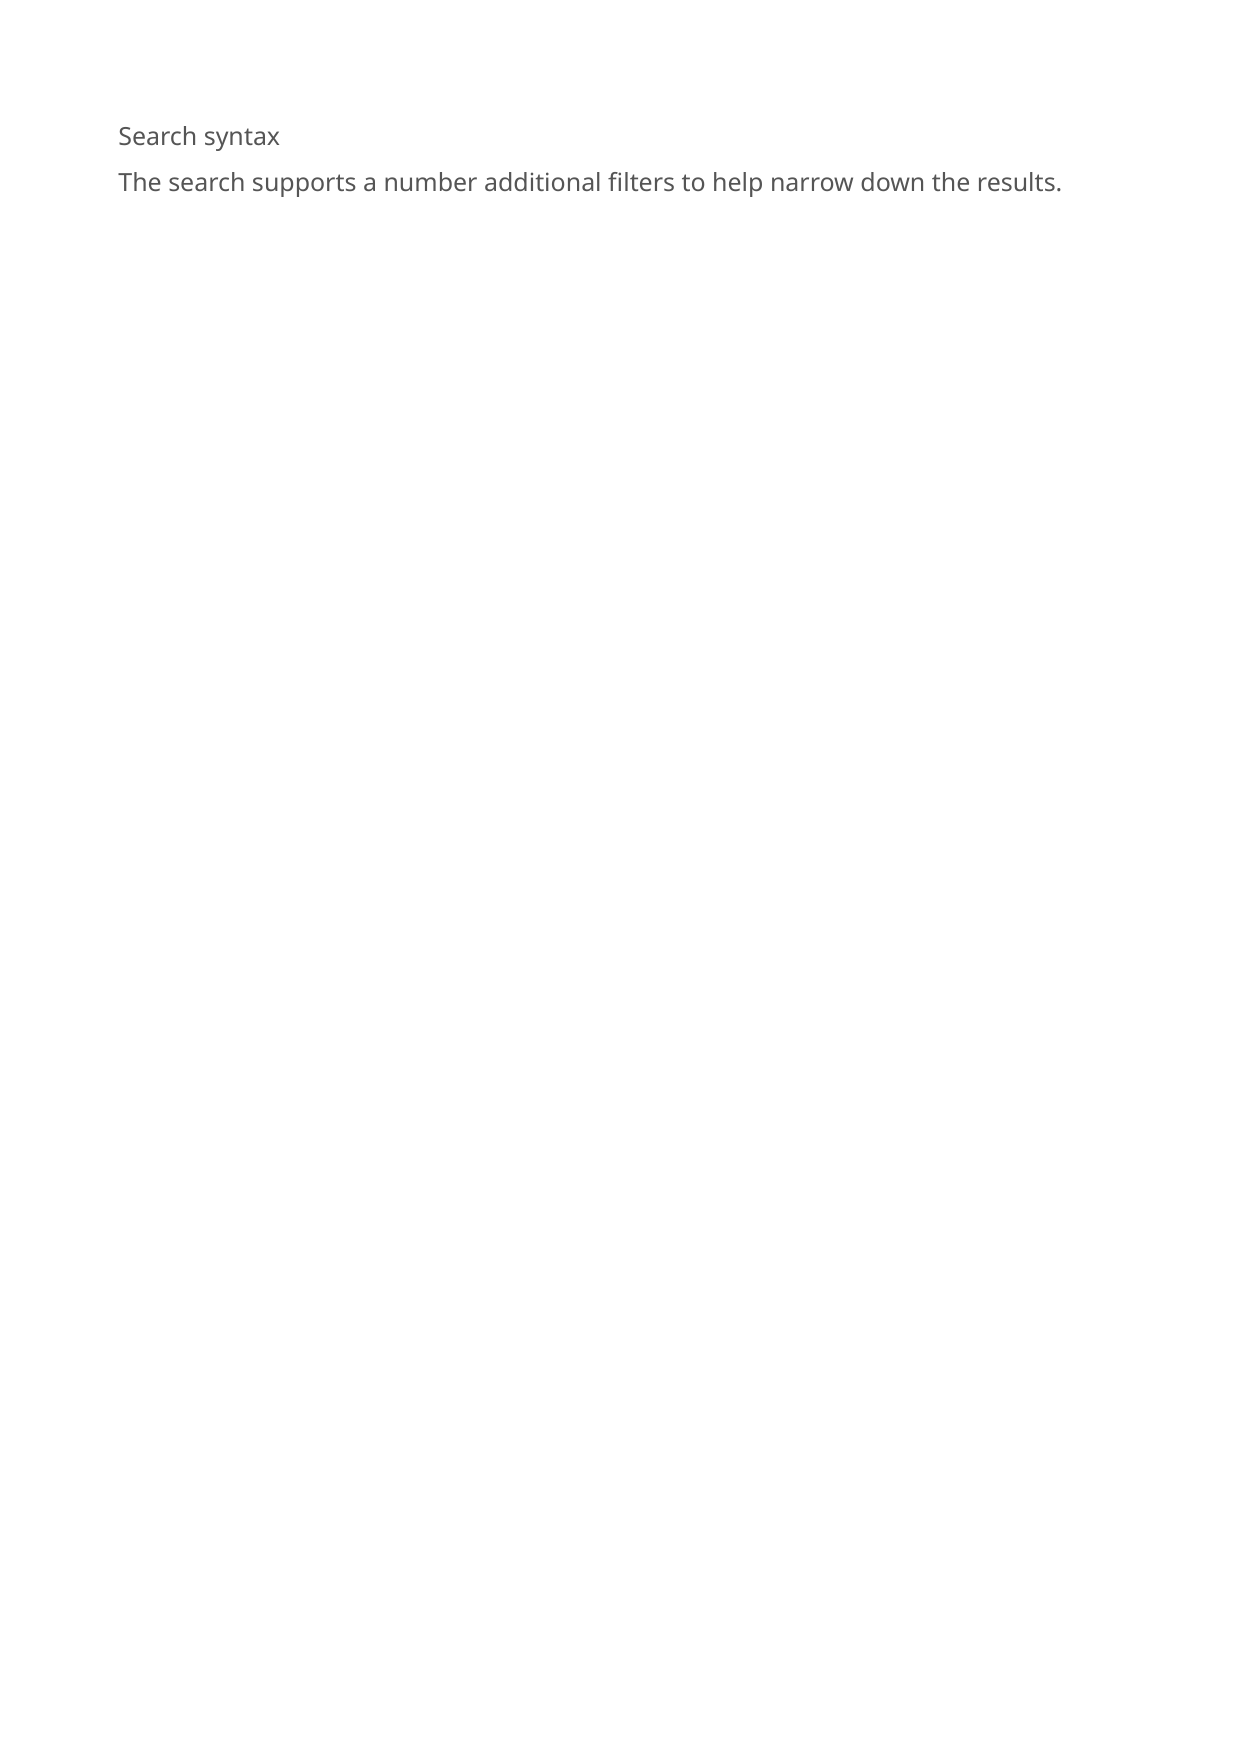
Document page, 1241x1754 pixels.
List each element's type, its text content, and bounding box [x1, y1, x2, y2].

subtitle Search syntax [118, 118, 1122, 152]
text The search supports a number additional filters to help narrow down the results. [118, 165, 1122, 199]
